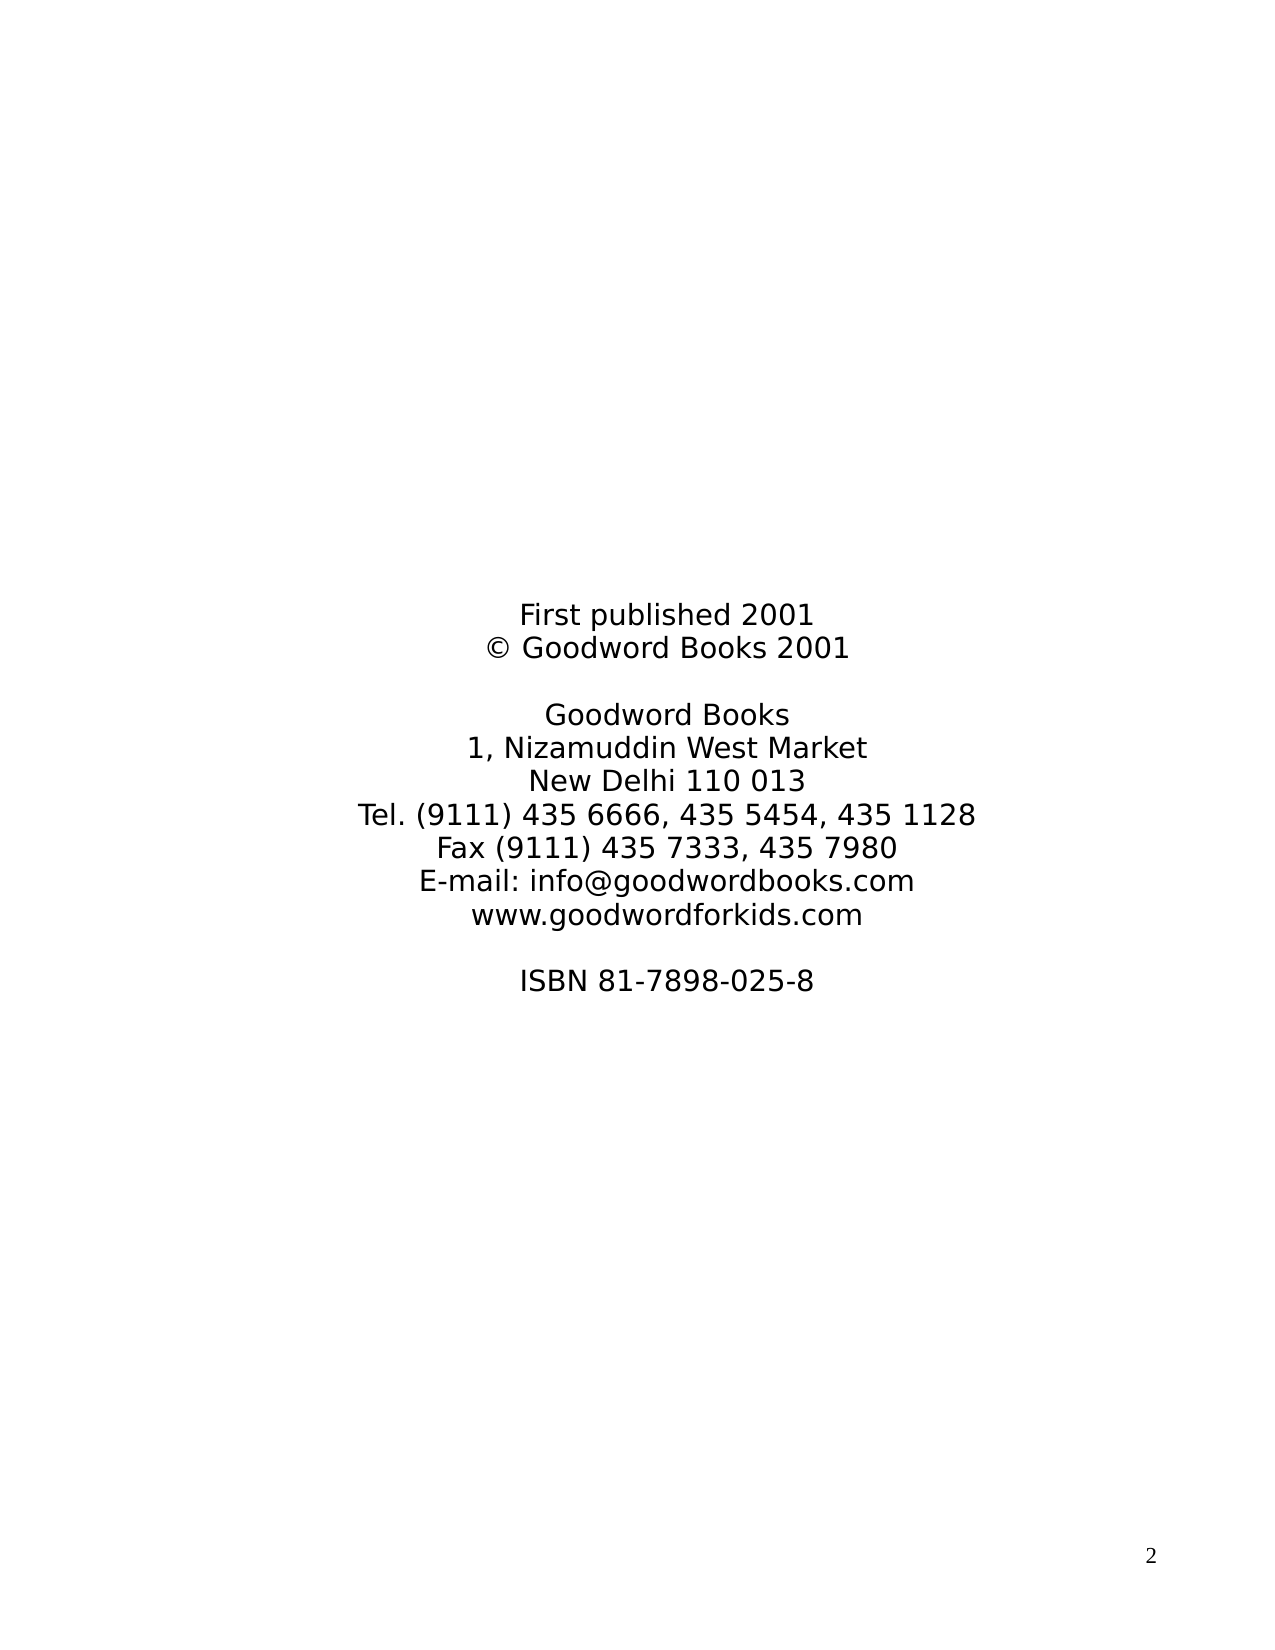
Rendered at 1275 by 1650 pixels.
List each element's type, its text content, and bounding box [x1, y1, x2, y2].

text © Goodword Books 2001 [177, 632, 1157, 665]
text First published 2001 [177, 598, 1157, 632]
text Fax (9111) 435 7333, 435 7980 [177, 832, 1157, 865]
text Tel. (9111) 435 6666, 435 5454, 435 1128 [177, 798, 1157, 832]
text ISBN 81-7898-025-8 [177, 965, 1157, 998]
text New Delhi 110 013 [177, 765, 1157, 798]
text www.goodwordforkids.com [177, 898, 1157, 932]
text E-mail: info@goodwordbooks.com [177, 865, 1157, 898]
text Goodword Books [177, 698, 1157, 732]
text 1, Nizamuddin West Market [177, 732, 1157, 765]
